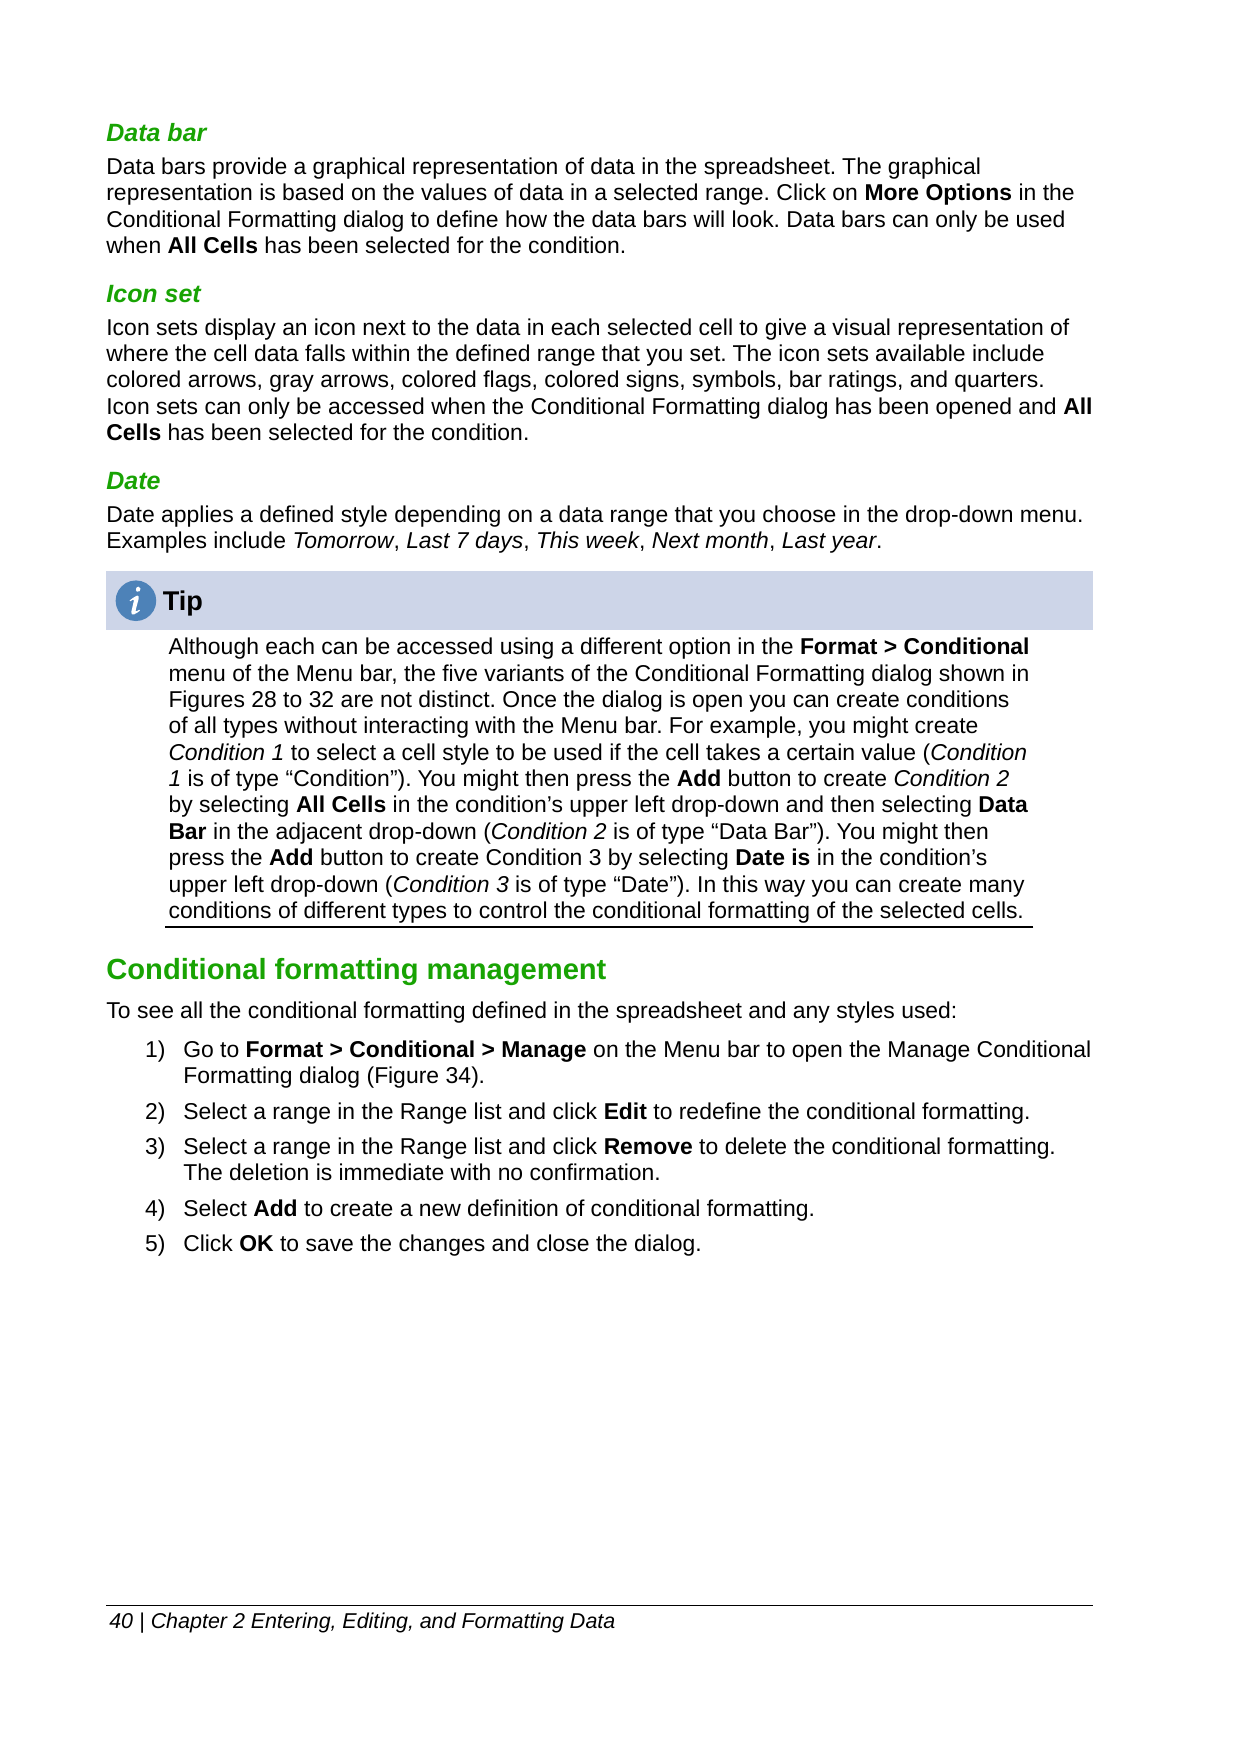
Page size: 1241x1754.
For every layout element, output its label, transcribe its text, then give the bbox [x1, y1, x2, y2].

subtitle Icon set [106, 279, 1093, 308]
list Go to Format > Conditional > Manage on the Menu bar to open the Manage Conditional Formatting dialog (Figure 34). [165, 1036, 1093, 1089]
list Click OK to save the changes and close the dialog. [165, 1230, 1093, 1256]
text To see all the conditional formatting defined in the spreadsheet and any styles used: [106, 997, 1093, 1024]
subtitle Conditional formatting management [106, 952, 1093, 986]
text Icon sets display an icon next to the data in each selected cell to give a visual representation of where the cell data falls within the defined range that you set. The icon sets available include colored arrows, gray arrows, colored flags, colored signs, symbols, bar ratings, and quarters. Icon sets can only be accessed when the Conditional Formatting dialog has been opened and All Cells has been selected for the condition. [106, 313, 1093, 445]
list Select a range in the Range list and click Edit to redefine the conditional formatting. [165, 1098, 1093, 1124]
list Select a range in the Range list and click Remove to delete the conditional formatting. The deletion is immediate with no confirmation. [165, 1133, 1093, 1186]
text Although each can be accessed using a different option in the Format > Conditional menu of the Menu bar, the five variants of the Conditional Formatting dialog shown in Figures 28 to 32 are not distinct. Once the dialog is open you can create conditions of all types without interacting with the Menu bar. For example, you might create Condition 1 to select a cell style to be used if the cell takes a certain value (Condition 1 is of type “Condition”). You might then press the Add button to create Condition 2 by selecting All Cells in the condition’s upper left drop-down and then selecting Data Bar in the adjacent drop-down (Condition 2 is of type “Data Bar”). You might then press the Add button to create Condition 3 by selecting Date is in the condition’s upper left drop-down (Condition 3 is of type “Date”). In this way you can create many conditions of different types to control the conditional formatting of the selected cells. [165, 630, 1033, 926]
list Select Add to create a new definition of conditional formatting. [165, 1194, 1093, 1221]
subtitle Date [106, 466, 1093, 495]
text Date applies a defined style depending on a data range that you choose in the drop-down menu. Examples include Tomorrow, Last 7 days, This week, Next month, Last year. [106, 501, 1093, 553]
text Data bars provide a graphical representation of data in the spreadsheet. The graphical representation is based on the values of data in a selected range. Click on More Options in the Conditional Formatting dialog to define how the data bars will look. Data bars can only be used when All Cells has been selected for the condition. [106, 153, 1093, 258]
subtitle Data bar [106, 118, 1093, 147]
subtitle Tip [106, 571, 1093, 630]
